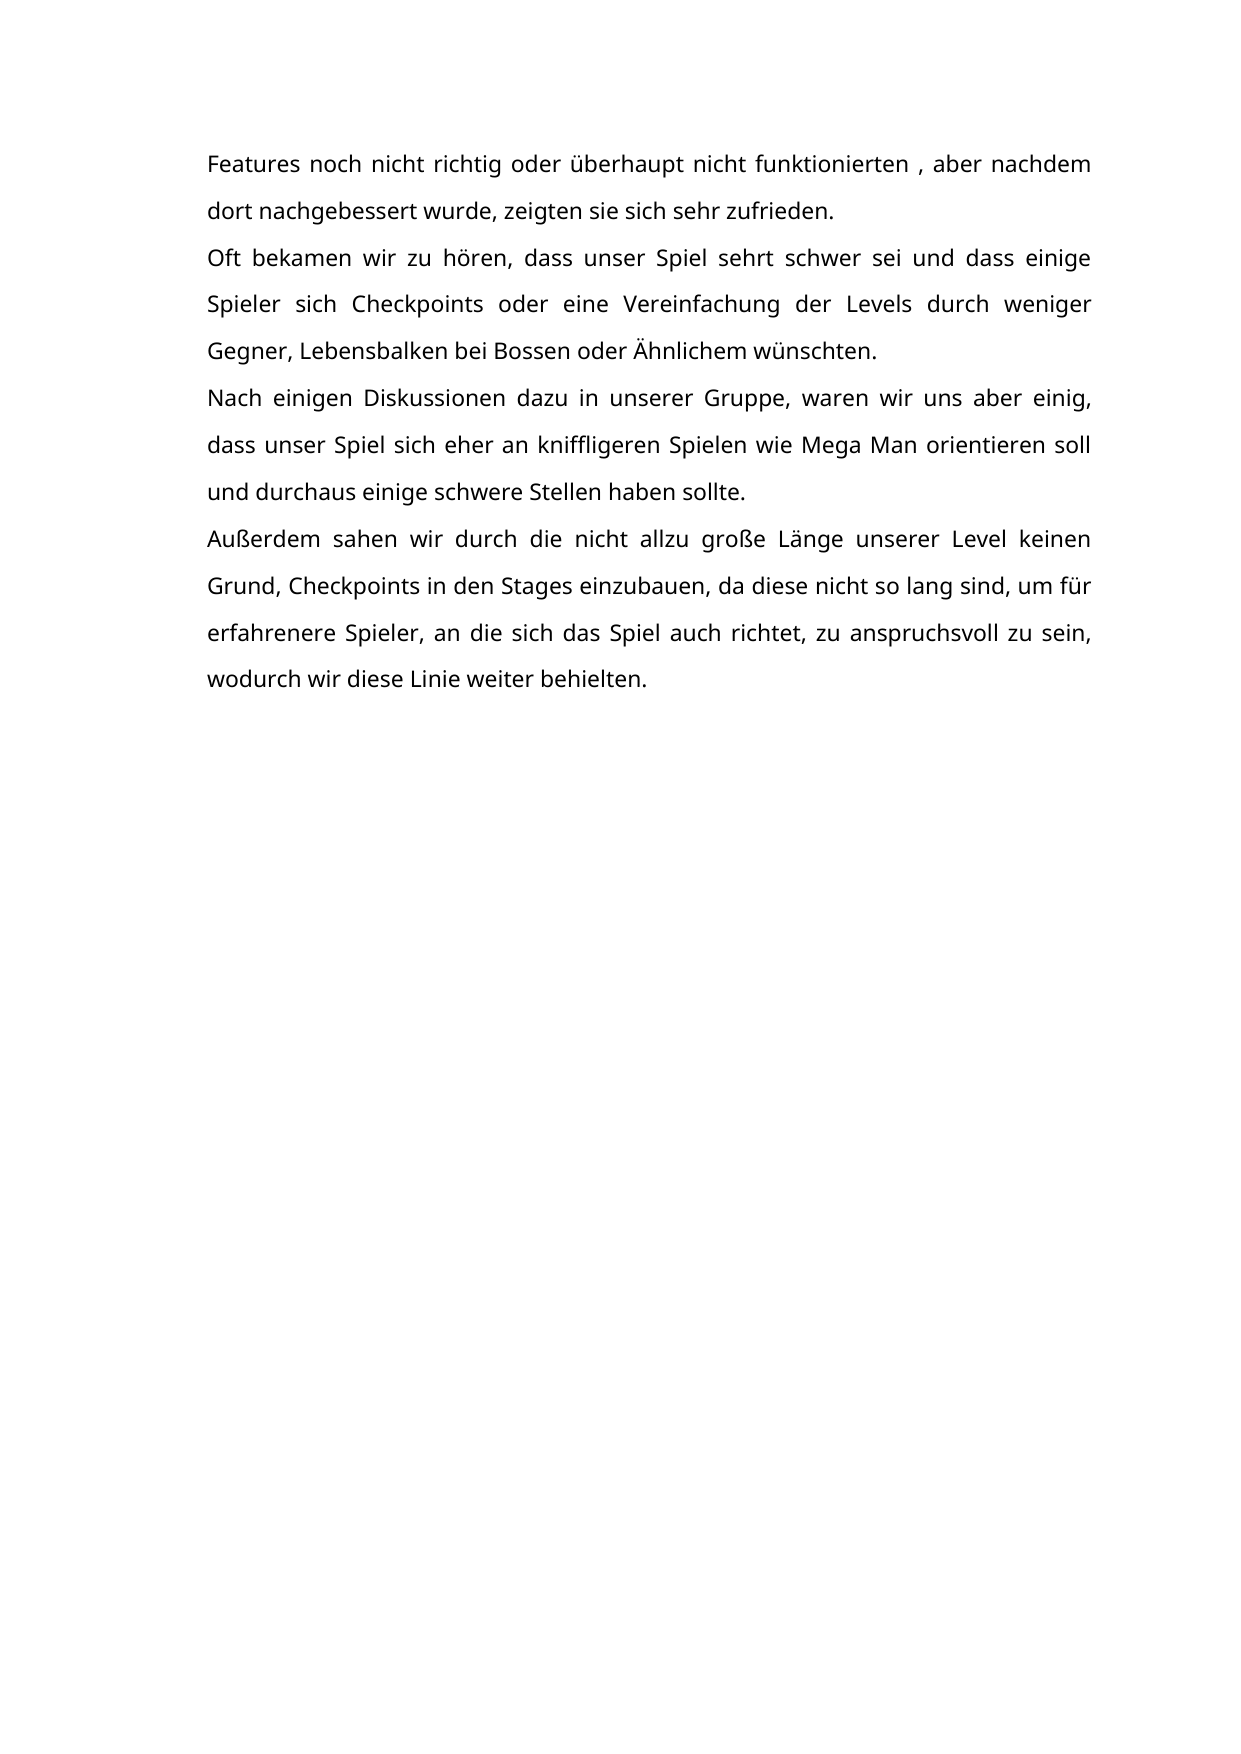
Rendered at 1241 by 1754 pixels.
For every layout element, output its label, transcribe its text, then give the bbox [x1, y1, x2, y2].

text Nach einigen Diskussionen dazu in unserer Gruppe, waren wir uns aber einig, dass unser Spiel sich eher an kniffligeren Spielen wie Mega Man orientieren soll und durchaus einige schwere Stellen haben sollte. [207, 382, 1092, 507]
text Features noch nicht richtig oder überhaupt nicht funktionierten , aber nachdem dort nachgebessert wurde, zeigten sie sich sehr zufrieden. [207, 148, 1092, 226]
text Außerdem sahen wir durch die nicht allzu große Länge unserer Level keinen Grund, Checkpoints in den Stages einzubauen, da diese nicht so lang sind, um für erfahrenere Spieler, an die sich das Spiel auch richtet, zu anspruchsvoll zu sein, wodurch wir diese Linie weiter behielten. [207, 523, 1092, 694]
text Oft bekamen wir zu hören, dass unser Spiel sehrt schwer sei und dass einige Spieler sich Checkpoints oder eine Vereinfachung der Levels durch weniger Gegner, Lebensbalken bei Bossen oder Ähnlichem wünschten. [207, 241, 1092, 366]
